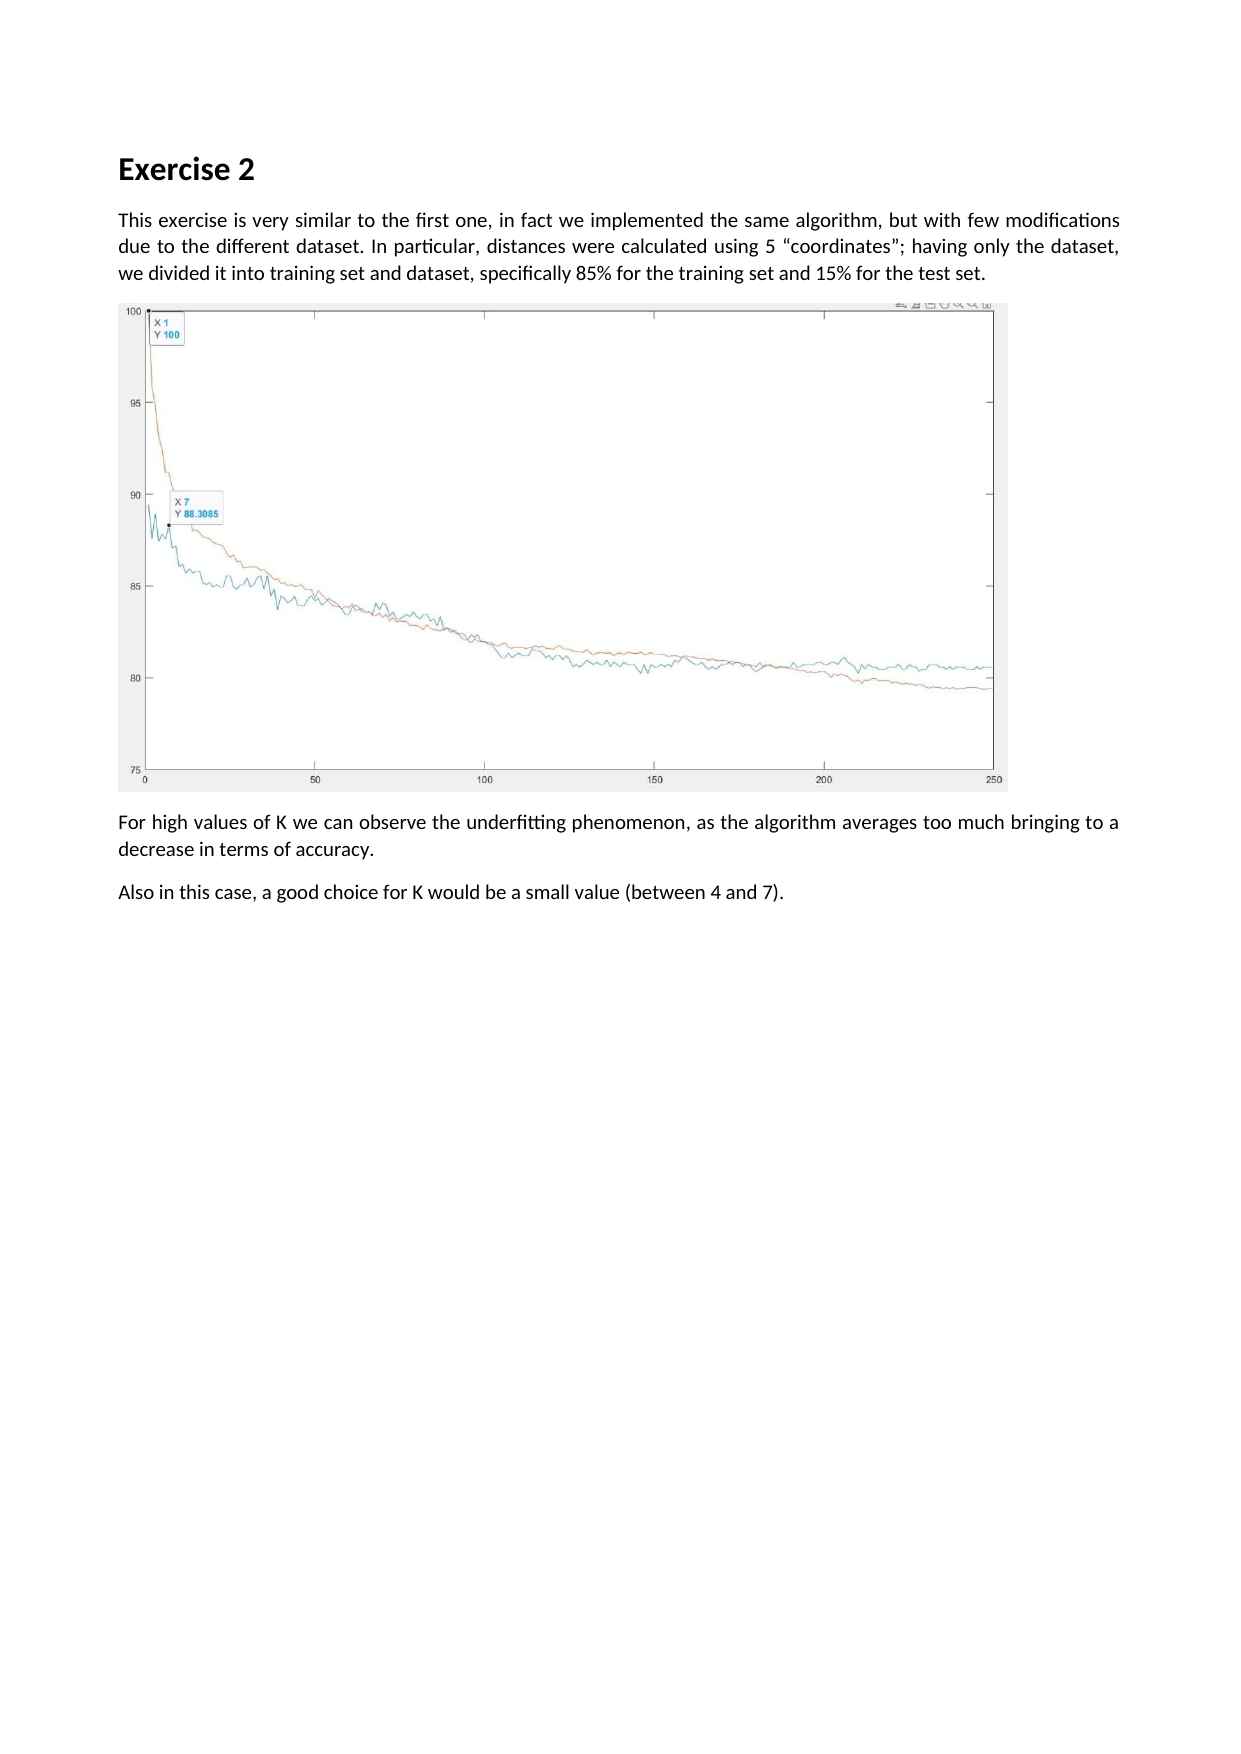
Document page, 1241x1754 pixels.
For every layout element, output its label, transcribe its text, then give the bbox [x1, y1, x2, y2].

text For high values of K we can observe the underfitting phenomenon, as the algorithm averages too much bringing to a decrease in terms of accuracy. [118, 809, 1122, 862]
text This exercise is very similar to the first one, in fact we implemented the same algorithm, but with few modifications due to the different dataset. In particular, distances were calculated using 5 “coordinates”; having only the dataset, we divided it into training set and dataset, specifically 85% for the training set and 15% for the test set. [118, 207, 1122, 286]
text Exercise 2 [118, 148, 1122, 188]
text Also in this case, a good choice for K would be a small value (between 4 and 7). [118, 879, 1122, 905]
